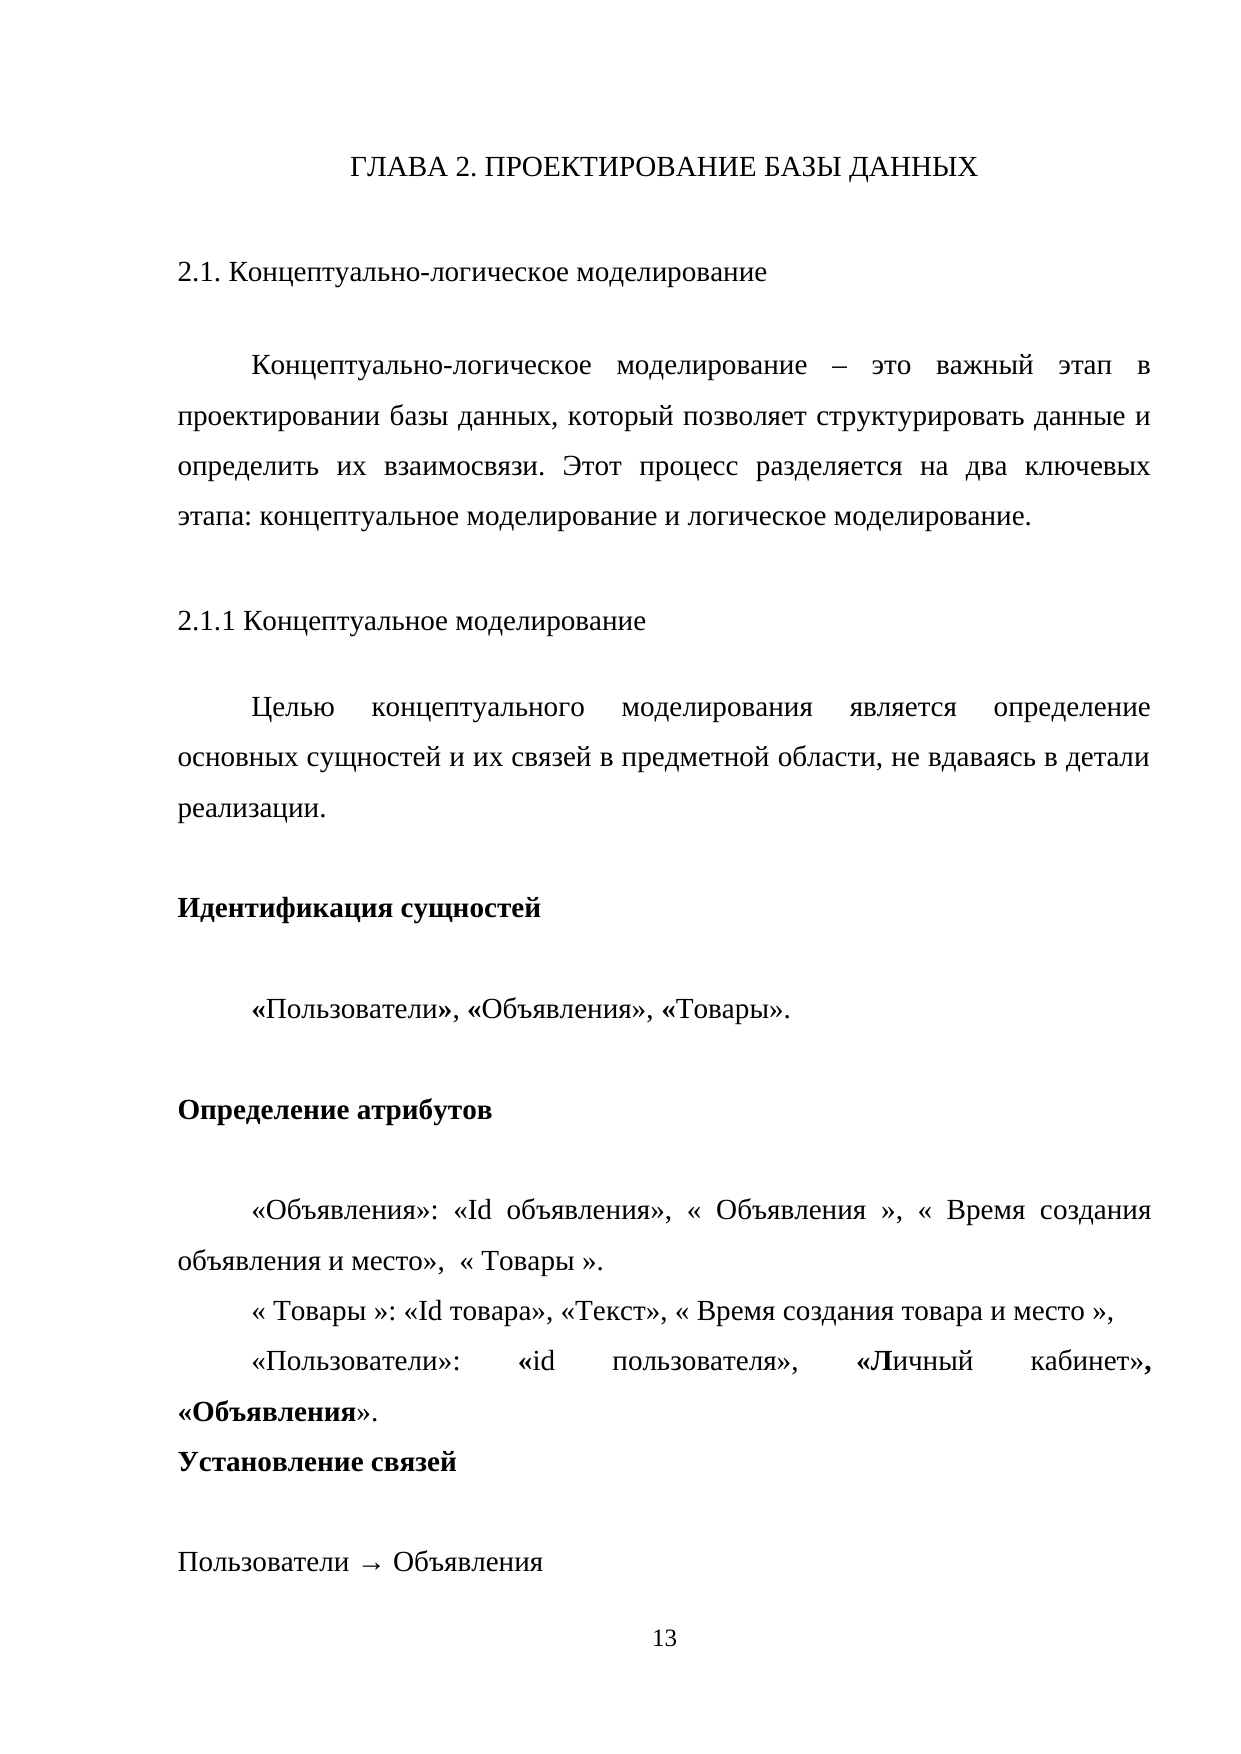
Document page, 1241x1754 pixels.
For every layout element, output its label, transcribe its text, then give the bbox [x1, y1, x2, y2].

text « Товары »: «Id товара», «Текст», « Время создания товара и место », [177, 1293, 1152, 1327]
text Идентификация сущностей [177, 891, 1152, 924]
text «Пользователи», «Объявления», «Товары». [177, 991, 1152, 1025]
text «Пользователи»: «id пользователя», «Личный кабинет», «Объявления». [177, 1343, 1152, 1427]
text «Объявления»: «Id объявления», « Объявления », « Время создания объявления и место», « Товары ». [177, 1192, 1152, 1276]
text Целью концептуального моделирования является определение основных сущностей и их связей в предметной области, не вдаваясь в детали реализации. [177, 689, 1152, 823]
text Пользователи → Объявления [177, 1544, 1152, 1578]
text Концептуально-логическое моделирование – это важный этап в проектировании базы данных, который позволяет структурировать данные и определить их взаимосвязи. Этот процесс разделяется на два ключевых этапа: концептуальное моделирование и логическое моделирование. [177, 347, 1152, 532]
subtitle 2.1. Концептуально-логическое моделирование [177, 254, 1152, 287]
subtitle ГЛАВА 2. ПРОЕКТИРОВАНИЕ БАЗЫ ДАННЫХ [177, 149, 1152, 183]
text Определение атрибутов [177, 1092, 1152, 1125]
subtitle 2.1.1 Концептуальное моделирование [177, 603, 1152, 637]
text Установление связей [177, 1444, 1152, 1477]
